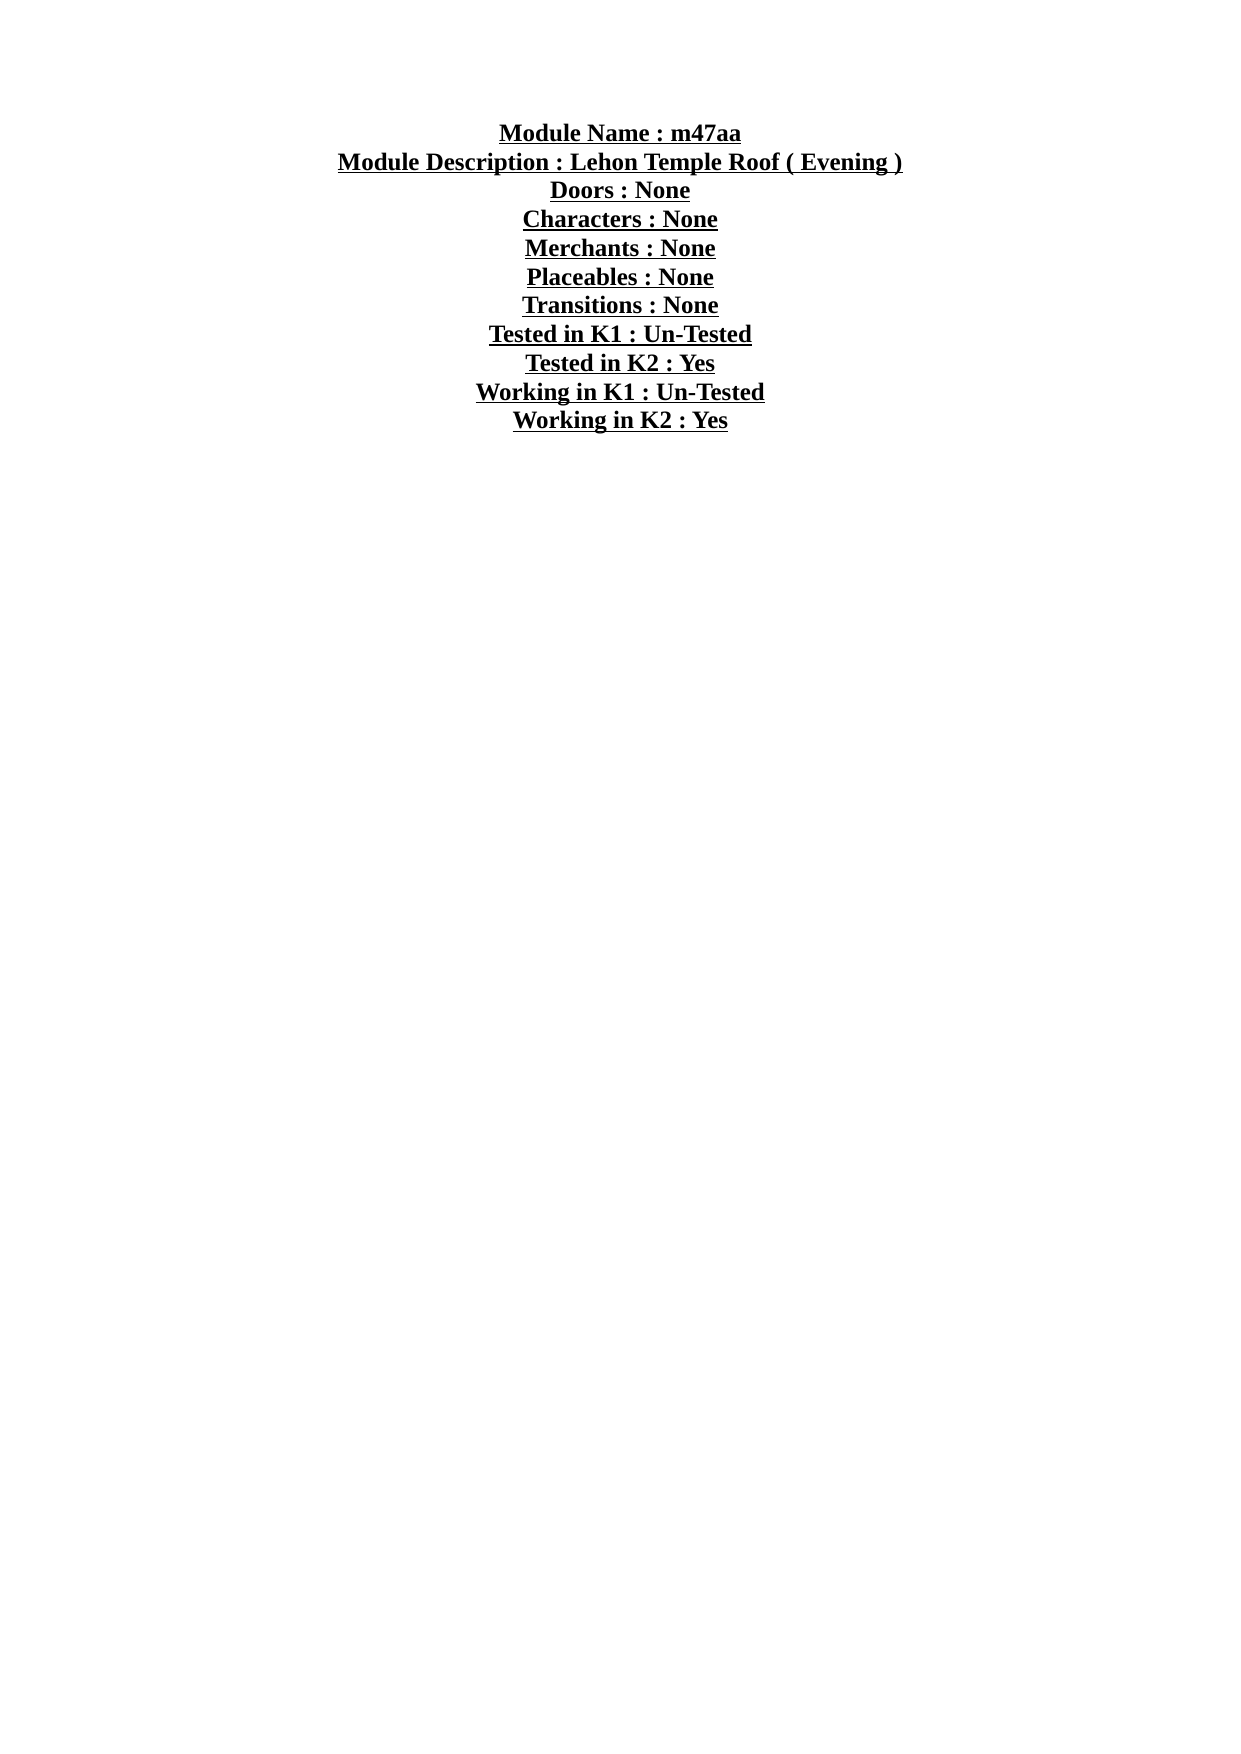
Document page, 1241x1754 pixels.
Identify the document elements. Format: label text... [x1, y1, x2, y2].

text Module Name : m47aa [118, 118, 1122, 147]
text Placeables : None [118, 262, 1122, 291]
text Characters : None [118, 204, 1122, 233]
text Doors : None [118, 176, 1122, 204]
text Merchants : None [118, 233, 1122, 262]
text Working in K1 : Un-Tested [118, 377, 1122, 406]
text Tested in K1 : Un-Tested [118, 319, 1122, 348]
text Transitions : None [118, 291, 1122, 319]
text Working in K2 : Yes [118, 406, 1122, 434]
text Tested in K2 : Yes [118, 348, 1122, 377]
text Module Description : Lehon Temple Roof ( Evening ) [118, 147, 1122, 176]
